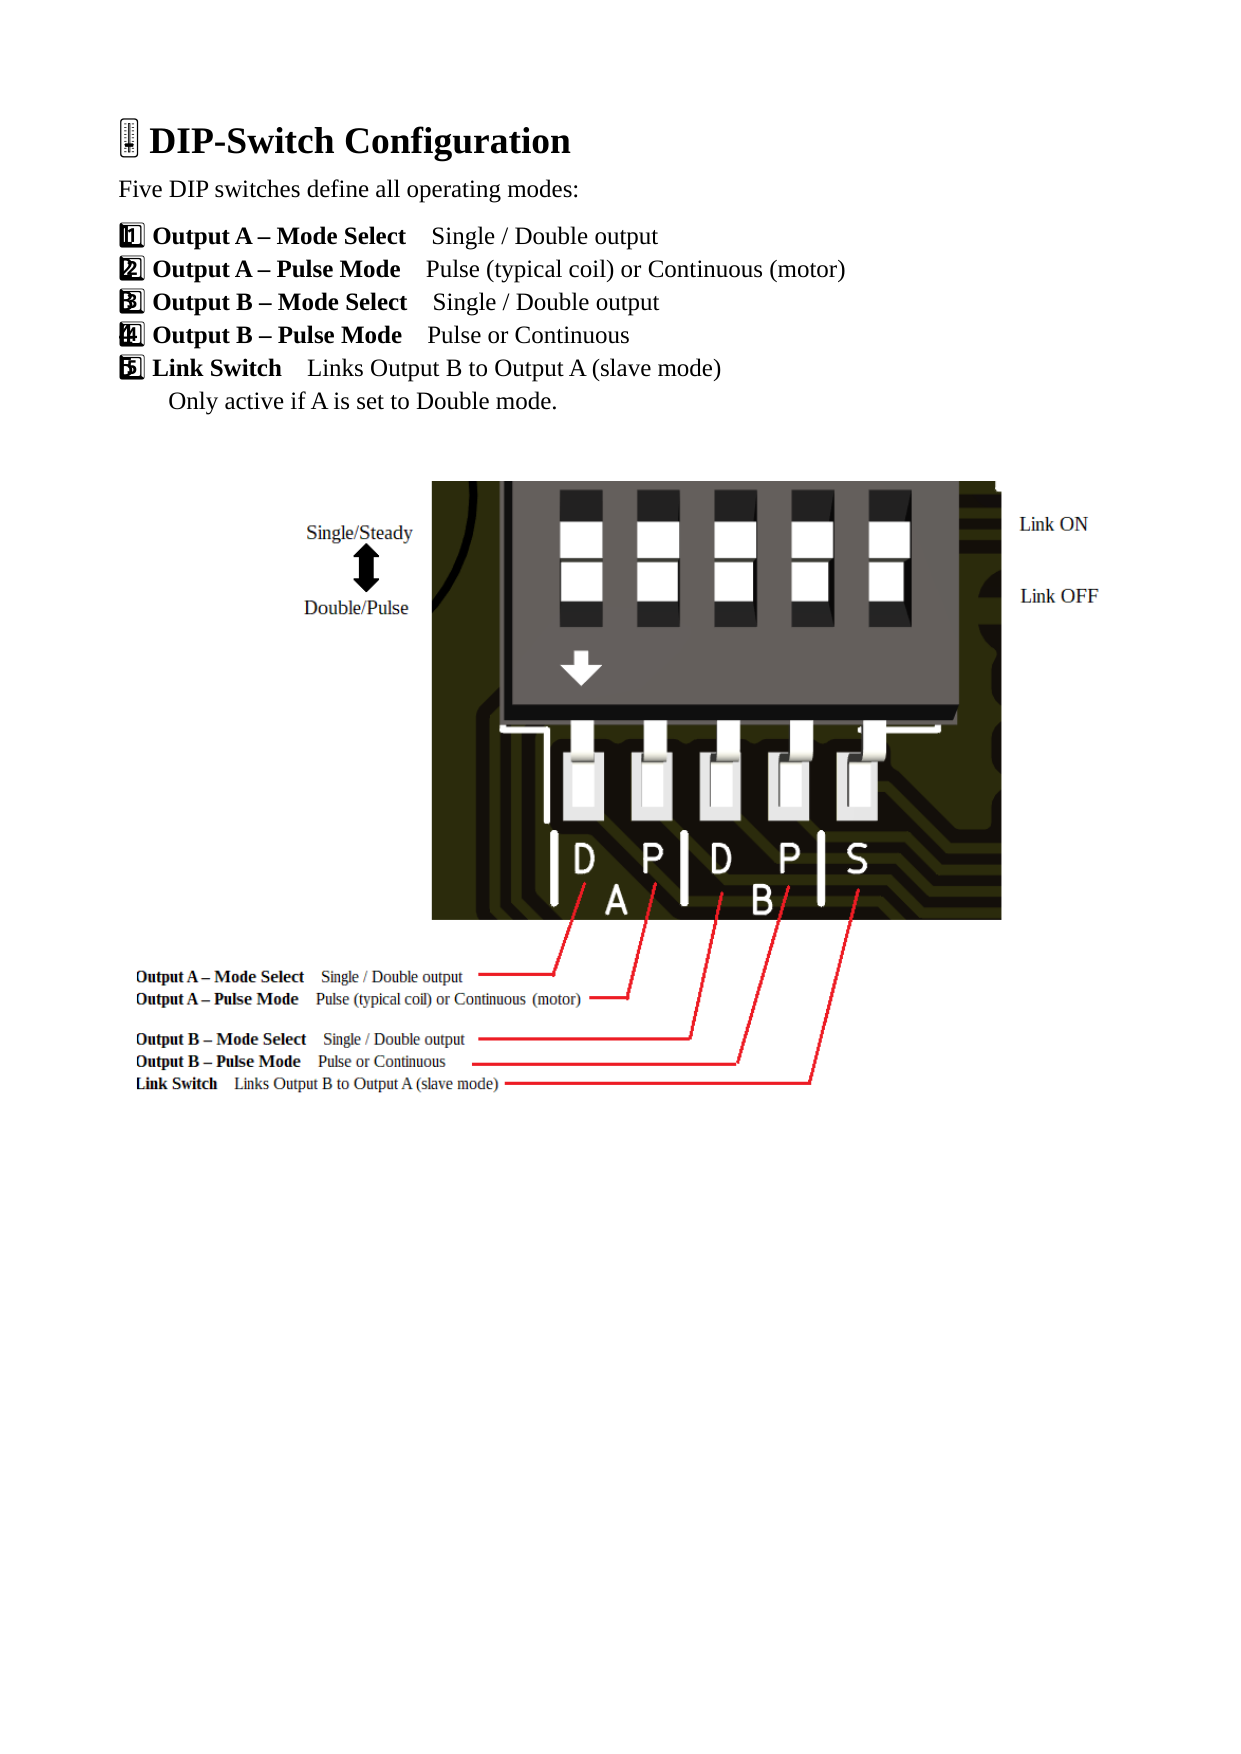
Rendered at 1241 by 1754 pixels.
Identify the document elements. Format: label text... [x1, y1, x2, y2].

subtitle 🎚️ DIP-Switch Configuration [118, 118, 1122, 161]
text 1️⃣ Output A – Mode Select Single / Double output 2️⃣ Output A – Pulse Mode Pulse (typical coil) or Continuous (motor) 3️⃣ Output B – Mode Select Single / Double output 4️⃣ Output B – Pulse Mode Pulse or Continuous 5️⃣ Link Switch Links Output B to Output A (slave mode) Only active if A is set to Double mode. [118, 221, 1122, 415]
text Five DIP switches define all operating modes: [118, 174, 1122, 202]
picture [118, 481, 1123, 1104]
